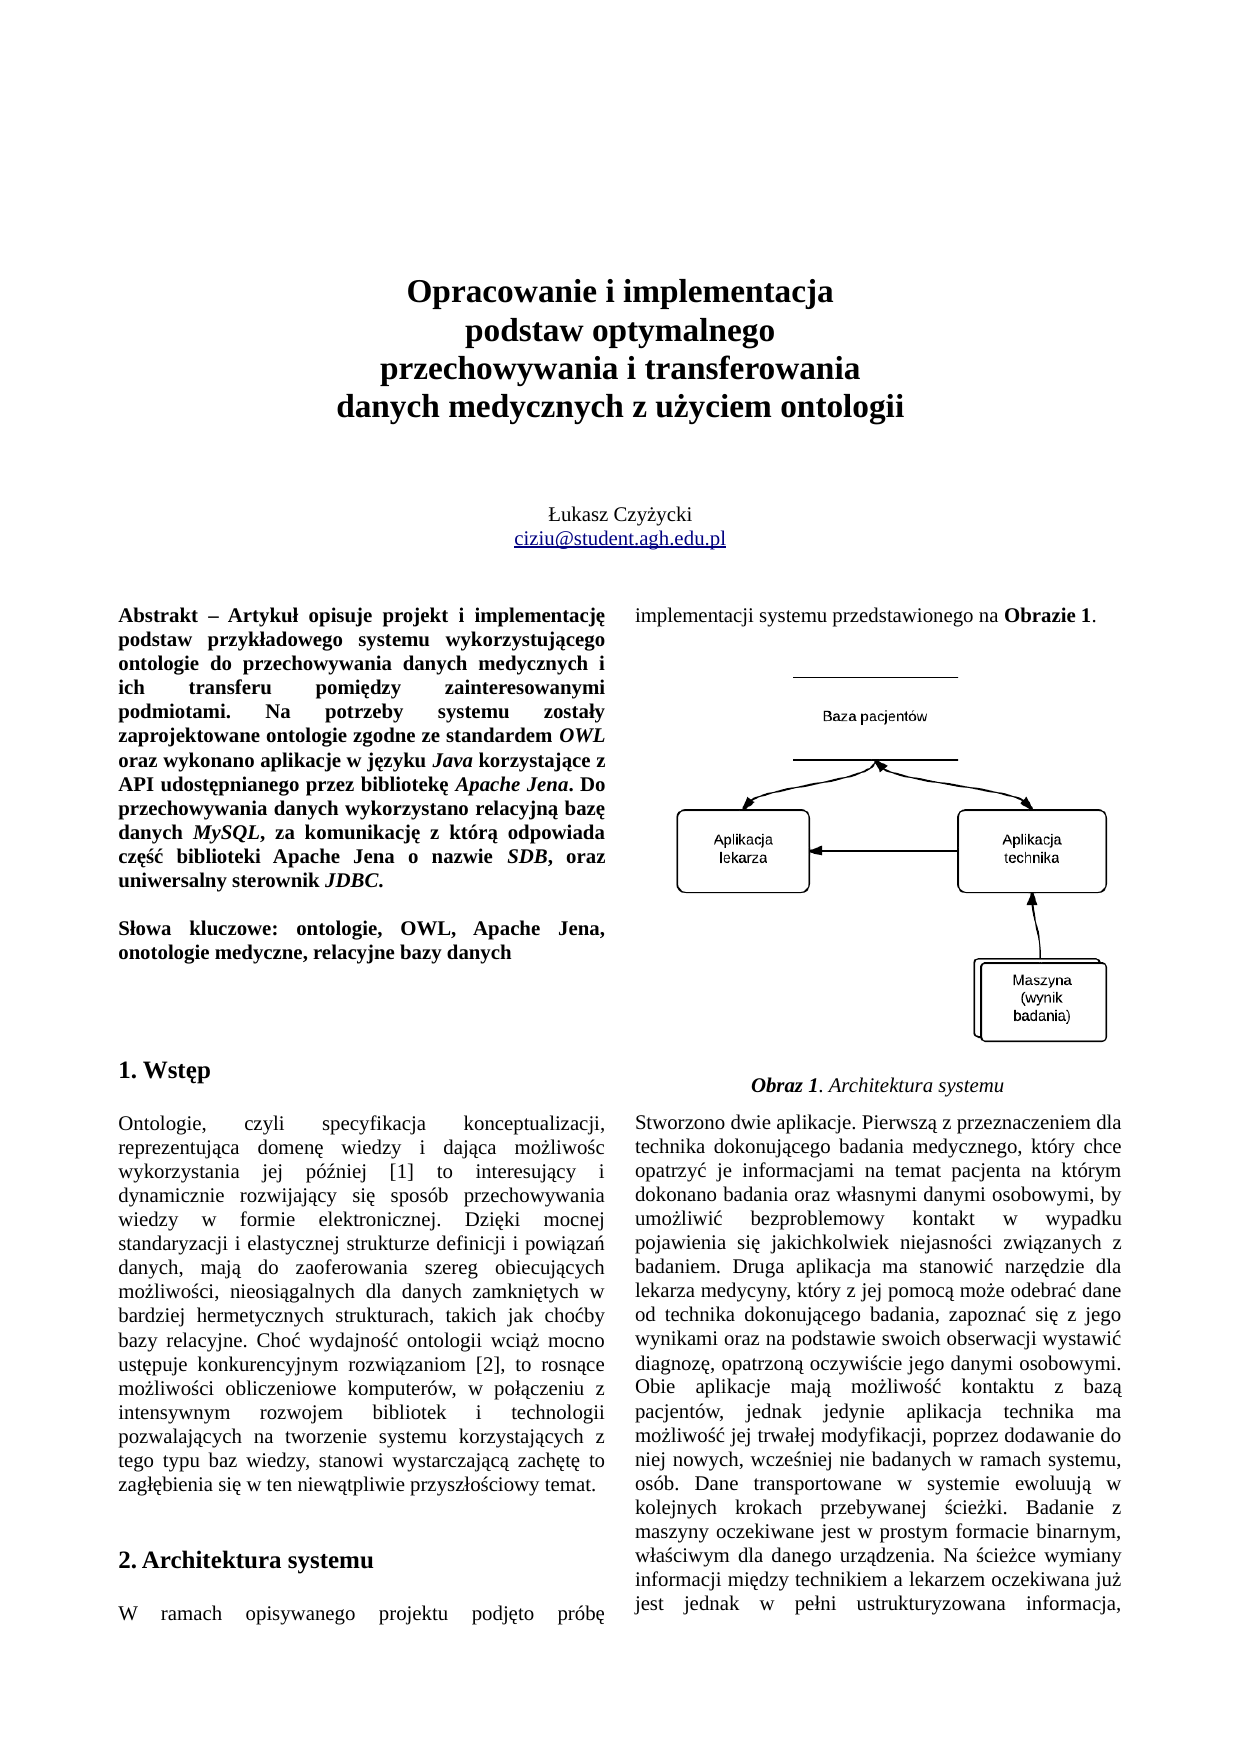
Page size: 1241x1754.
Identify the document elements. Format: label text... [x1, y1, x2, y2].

text Obraz 1. Architektura systemu [635, 640, 1122, 1097]
text Abstrakt – Artykuł opisuje projekt i implementację podstaw przykładowego systemu wykorzystującego ontologie do przechowywania danych medycznych i ich transferu pomiędzy zainteresowanymi podmiotami. Na potrzeby systemu zostały zaprojektowane ontologie zgodne ze standardem OWL oraz wykonano aplikacje w języku Java korzystające z API udostępnianego przez bibliotekę Apache Jena. Do przechowywania danych wykorzystano relacyjną bazę danych MySQL, za komunikację z którą odpowiada część biblioteki Apache Jena o nazwie SDB, oraz uniwersalny sterownik JDBC. [118, 603, 605, 892]
subtitle 2. Architektura systemu [118, 1545, 605, 1574]
text Słowa kluczowe: ontologie, OWL, Apache Jena, onotologie medyczne, relacyjne bazy danych [118, 916, 605, 964]
text Ontologie, czyli specyfikacja konceptualizacji, reprezentująca domenę wiedzy i dająca możliwośc wykorzystania jej później [1] to interesujący i dynamicznie rozwijający się sposób przechowywania wiedzy w formie elektronicznej. Dzięki mocnej standaryzacji i elastycznej strukturze definicji i powiązań danych, mają do zaoferowania szereg obiecujących możliwości, nieosiągalnych dla danych zamkniętych w bardziej hermetycznych strukturach, takich jak choćby bazy relacyjne. Choć wydajność ontologii wciąż mocno ustępuje konkurencyjnym rozwiązaniom [2], to rosnące możliwości obliczeniowe komputerów, w połączeniu z intensywnym rozwojem bibliotek i technologii pozwalających na tworzenie systemu korzystających z tego typu baz wiedzy, stanowi wystarczającą zachętę to zagłębienia się w ten niewątpliwie przyszłościowy temat. [118, 1111, 605, 1496]
subtitle 1. Wstęp [118, 1055, 605, 1084]
text W ramach opisywanego projektu podjęto próbę [118, 1601, 605, 1625]
text Stworzono dwie aplikacje. Pierwszą z przeznaczeniem dla technika dokonującego badania medycznego, który chce opatrzyć je informacjami na temat pacjenta na którym dokonano badania oraz własnymi danymi osobowymi, by umożliwić bezproblemowy kontakt w wypadku pojawienia się jakichkolwiek niejasności związanych z badaniem. Druga aplikacja ma stanowić narzędzie dla lekarza medycyny, który z jej pomocą może odebrać dane od technika dokonującego badania, zapoznać się z jego wynikami oraz na podstawie swoich obserwacji wystawić diagnozę, opatrzoną oczywiście jego danymi osobowymi. Obie aplikacje mają możliwość kontaktu z bazą pacjentów, jednak jedynie aplikacja technika ma możliwość jej trwałej modyfikacji, poprzez dodawanie do niej nowych, wcześniej nie badanych w ramach systemu, osób. Dane transportowane w systemie ewoluują w kolejnych krokach przebywanej ścieżki. Badanie z maszyny oczekiwane jest w prostym formacie binarnym, właściwym dla danego urządzenia. Na ścieżce wymiany informacji między technikiem a lekarzem oczekiwana już jest jednak w pełni ustrukturyzowana informacja, [635, 1110, 1122, 1615]
picture [644, 644, 1139, 1074]
text implementacji systemu przedstawionego na Obrazie 1. [635, 603, 1122, 627]
